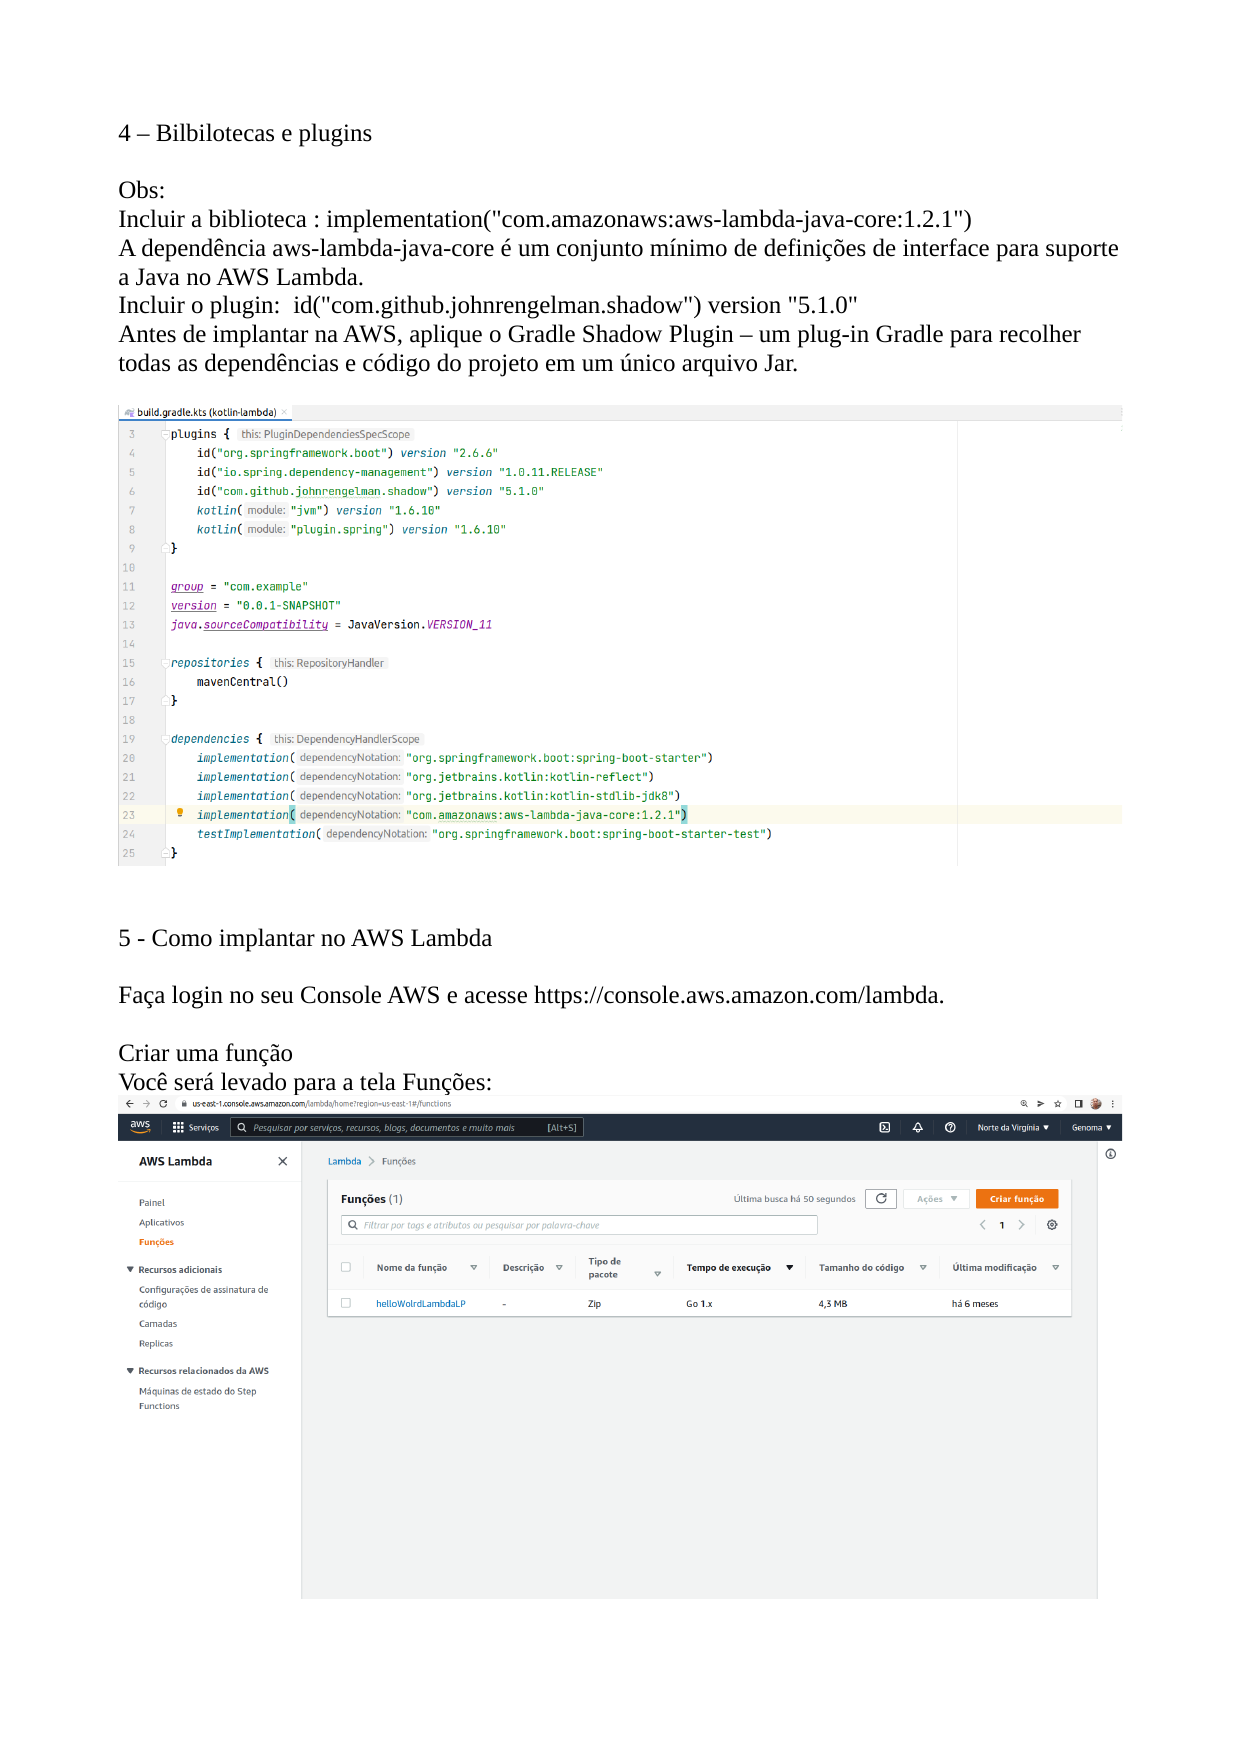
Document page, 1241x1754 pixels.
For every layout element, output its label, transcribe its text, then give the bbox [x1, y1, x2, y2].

picture [118, 405, 1123, 866]
text A dependência aws-lambda-java-core é um conjunto mínimo de definições de interface para suporte a Java no AWS Lambda. [118, 233, 1122, 291]
text Incluir a biblioteca : implementation("com.amazonaws:aws-lambda-java-core:1.2.1") [118, 204, 1122, 233]
text 5 - Como implantar no AWS Lambda [118, 923, 1122, 952]
text Faça login no seu Console AWS e acesse https://console.aws.amazon.com/lambda. [118, 980, 1122, 1009]
text Criar uma função [118, 1038, 1122, 1067]
text 4 – Bilbilotecas e plugins [118, 118, 1122, 147]
text Obs: [118, 176, 1122, 204]
text Você será levado para a tela Funções: [118, 1067, 1122, 1095]
text Incluir o plugin: id("com.github.johnrengelman.shadow") version "5.1.0" [118, 291, 1122, 319]
picture [118, 1095, 1123, 1599]
text Antes de implantar na AWS, aplique o Gradle Shadow Plugin – um plug-in Gradle para recolher todas as dependências e código do projeto em um único arquivo Jar. [118, 319, 1122, 377]
